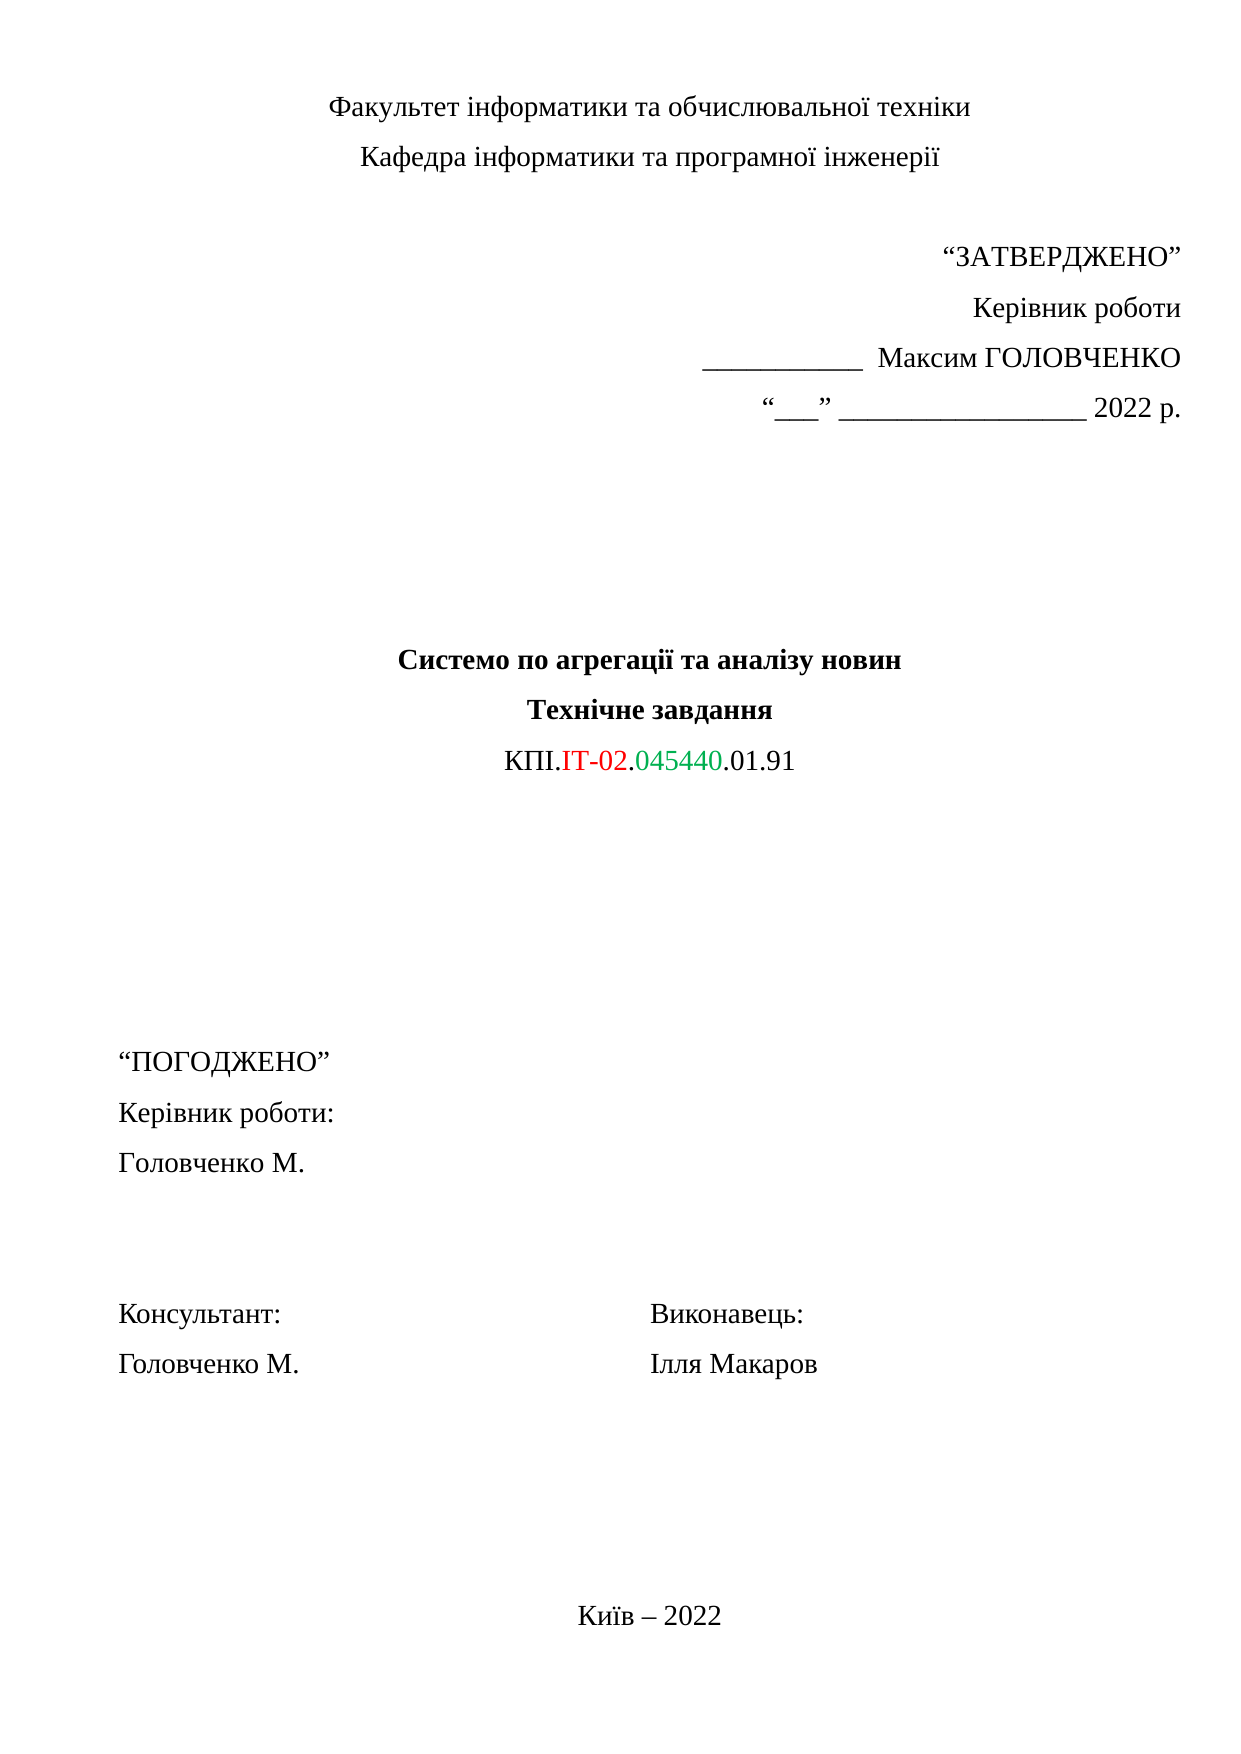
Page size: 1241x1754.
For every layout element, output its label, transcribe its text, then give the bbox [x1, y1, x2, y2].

table_header Виконавець: [639, 1296, 1170, 1346]
text “___” _________________ 2022 р. [650, 391, 1181, 424]
table_cell Ілля Макаров [639, 1346, 1170, 1397]
text “ЗАТВЕРДЖЕНО” [650, 239, 1181, 273]
text Технічне завдання [118, 692, 1181, 726]
text “ПОГОДЖЕНО” [118, 1044, 1181, 1078]
text Факультет інформатики та обчислювальної техніки [118, 89, 1181, 122]
text Головченко М. [118, 1145, 1181, 1179]
text Київ – 2022 [118, 1598, 1181, 1631]
text Керівник роботи: [118, 1095, 1181, 1128]
text ___________ Максим ГОЛОВЧЕНКО [650, 340, 1181, 374]
table_header Консультант: [107, 1296, 638, 1346]
text Системо по агрегації та аналізу новин [118, 642, 1181, 676]
text Кафедра інформатики та програмної інженерії [118, 139, 1181, 172]
text КПІ.ІТ-02.045440.01.91 [118, 743, 1181, 776]
text Керівник роботи [650, 290, 1181, 323]
table_cell Головченко М. [107, 1346, 638, 1397]
